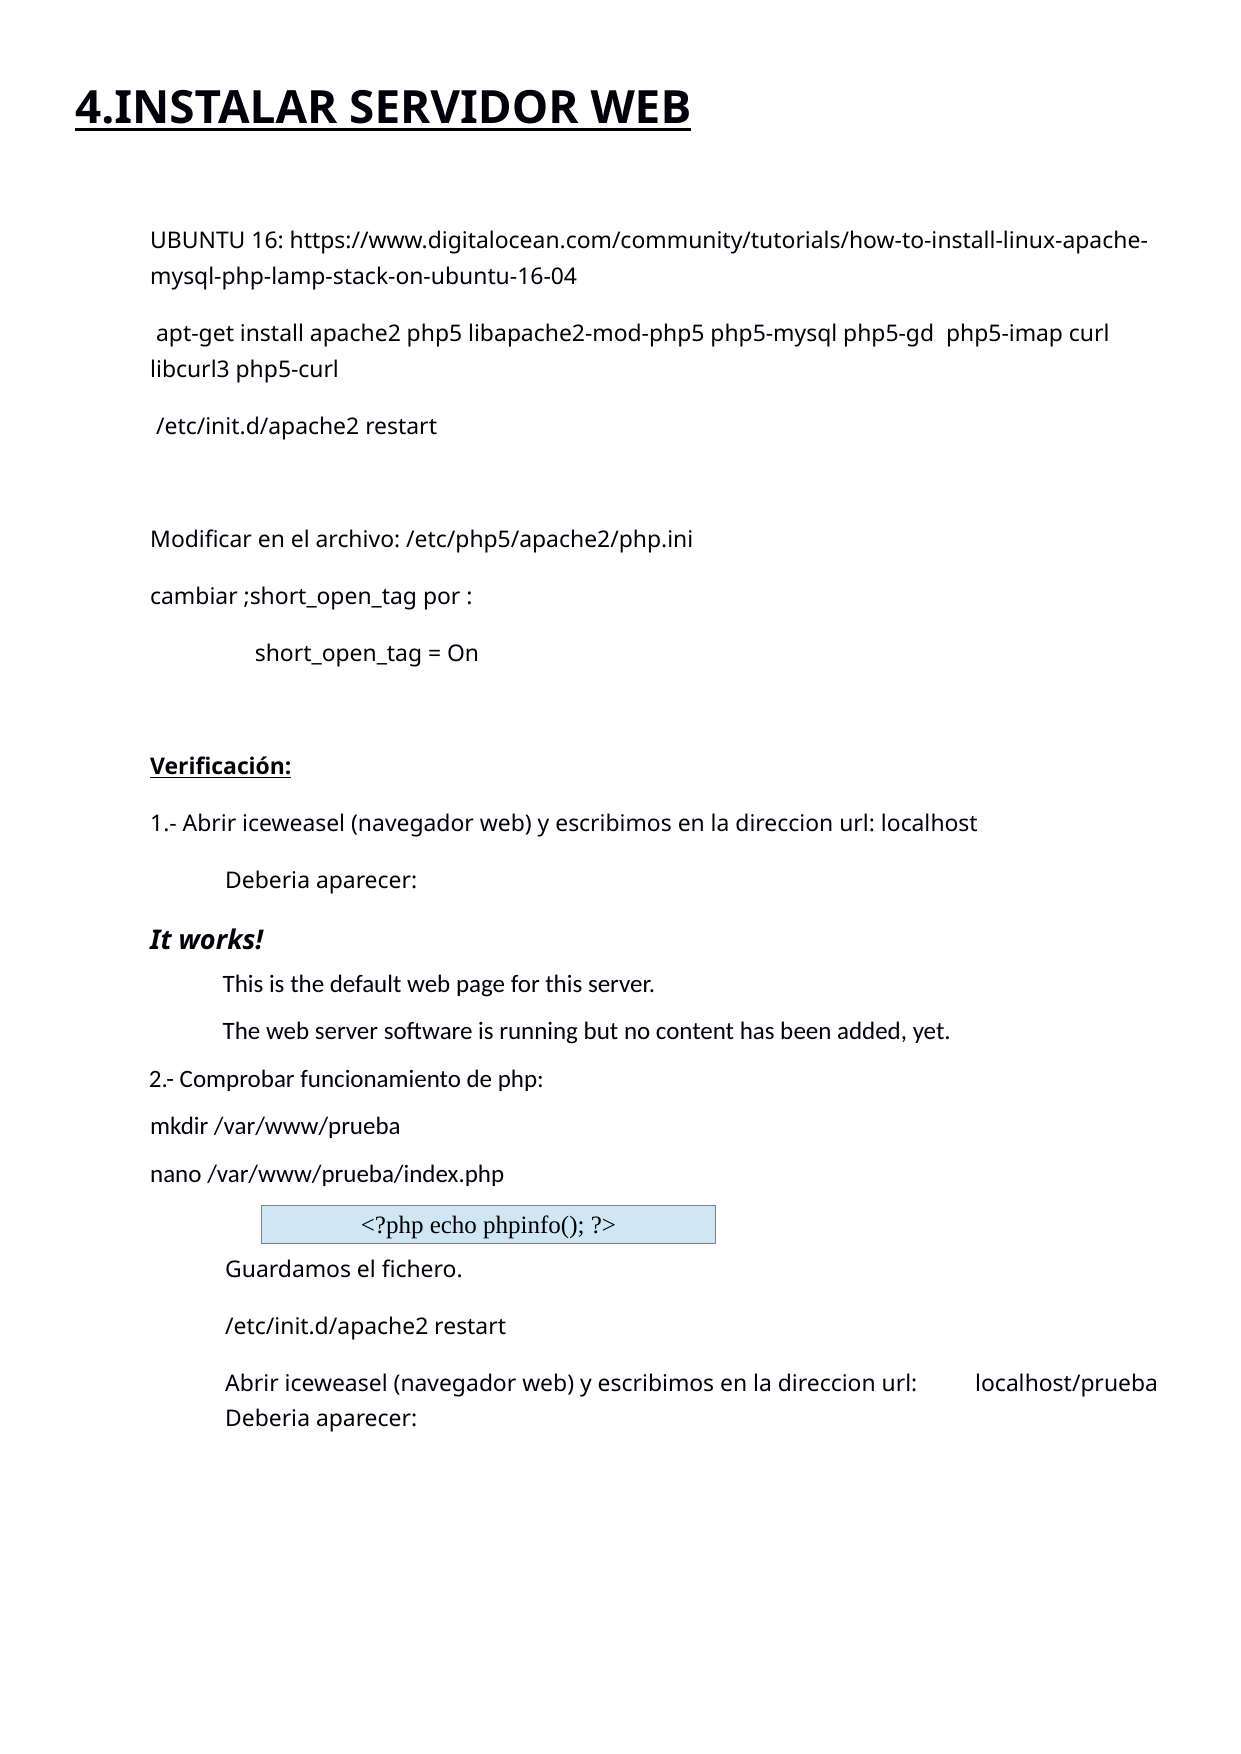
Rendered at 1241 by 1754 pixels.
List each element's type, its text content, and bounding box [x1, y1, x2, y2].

text 1.- Abrir iceweasel (navegador web) y escribimos en la direccion url: localhost [150, 807, 1165, 838]
subtitle It works! [75, 921, 1165, 957]
text The web server software is running but no content has been added, yet. [222, 1015, 1165, 1046]
text /etc/init.d/apache2 restart [150, 1310, 1165, 1341]
text Verificación: [150, 750, 1165, 782]
text UBUNTU 16: https://www.digitalocean.com/community/tutorials/how-to-install-linux-apache-mysql-php-lamp-stack-on-ubuntu-16-04 [150, 224, 1165, 291]
text short_open_tag = On [150, 637, 1165, 668]
text /etc/init.d/apache2 restart [150, 410, 1165, 441]
text apt-get install apache2 php5 libapache2-mod-php5 php5-mysql php5-gd php5-imap curl libcurl3 php5-curl [150, 317, 1165, 384]
text 2.- Comprobar funcionamiento de php: [75, 1063, 1165, 1093]
text This is the default web page for this server. [222, 968, 1165, 998]
text Deberia aparecer: [150, 864, 1165, 895]
text Abrir iceweasel (navegador web) y escribimos en la direccion url: localhost/prueba Deberia aparecer: [150, 1366, 1165, 1434]
text cambiar ;short_open_tag por : [150, 580, 1165, 611]
text mkdir /var/www/prueba [75, 1110, 1165, 1141]
text 4.INSTALAR SERVIDOR WEB [75, 75, 1165, 137]
text Modificar en el archivo: /etc/php5/apache2/php.ini [150, 523, 1165, 554]
text nano /var/www/prueba/index.php [75, 1158, 1165, 1188]
text Guardamos el fichero. [150, 1253, 1165, 1284]
